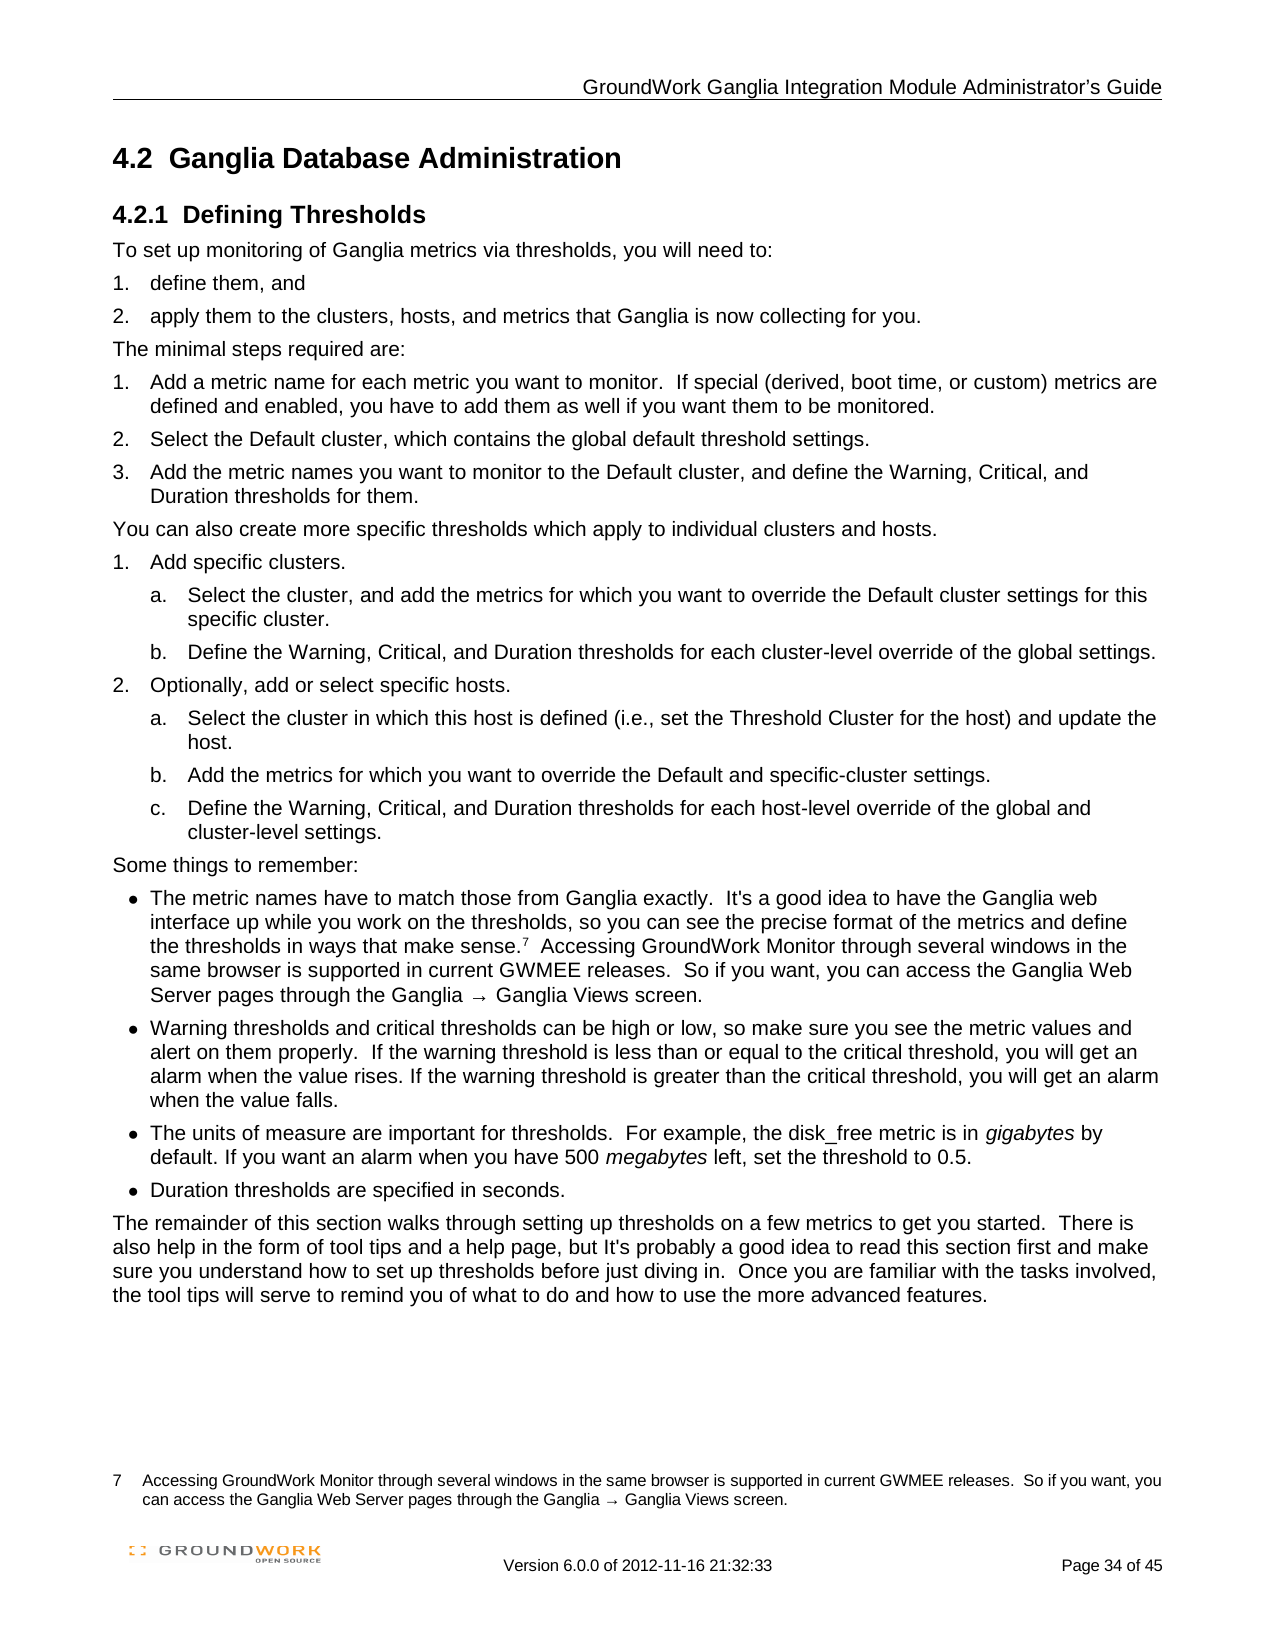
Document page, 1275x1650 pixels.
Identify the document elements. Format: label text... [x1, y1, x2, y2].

text The remainder of this section walks through setting up thresholds on a few metrics to get you started. There is also help in the form of tool tips and a help page, but It's probably a good idea to read this section first and make sure you understand how to set up thresholds before just diving in. Once you are familiar with the tasks involved, the tool tips will serve to remind you of what to do and how to use the more advanced features. [112, 1211, 1162, 1307]
list The metric names have to match those from Ganglia exactly. It's a good idea to have the Ganglia web interface up while you work on the thresholds, so you can see the precise format of the metrics and define the thresholds in ways that make sense. Accessing GroundWork Monitor through several windows in the same browser is supported in current GWMEE releases. So if you want, you can access the Ganglia Web Server pages through the Ganglia → Ganglia Views screen. [127, 886, 1162, 1007]
list Add the metric names you want to monitor to the Default cluster, and define the Warning, Critical, and Duration thresholds for them. [112, 460, 1162, 508]
list Optionally, add or select specific hosts. [112, 673, 1162, 697]
list The units of measure are important for thresholds. For example, the disk_free metric is in gigabytes by default. If you want an alarm when you have 500 megabytes left, set the threshold to 0.5. [127, 1121, 1162, 1169]
list Warning thresholds and critical thresholds can be high or low, so make sure you see the metric values and alert on them properly. If the warning threshold is less than or equal to the critical threshold, you will get an alarm when the value rises. If the warning threshold is greater than the critical threshold, you will get an alarm when the value falls. [127, 1016, 1162, 1112]
list Define the Warning, Critical, and Duration thresholds for each host-level override of the global and cluster-level settings. [150, 796, 1162, 844]
list Add the metrics for which you want to override the Default and specific-cluster settings. [150, 763, 1162, 787]
subtitle Ganglia Database Administration [112, 141, 1162, 174]
picture [129, 1546, 321, 1563]
list Select the cluster, and add the metrics for which you want to override the Default cluster settings for this specific cluster. [150, 583, 1162, 631]
list Select the cluster in which this host is defined (i.e., set the Threshold Cluster for the host) and update the host. [150, 706, 1162, 754]
list Accessing GroundWork Monitor through several windows in the same browser is supported in current GWMEE releases. So if you want, you can access the Ganglia Web Server pages through the Ganglia → Ganglia Views screen. [112, 1471, 1162, 1509]
subtitle Defining Thresholds [112, 199, 1162, 229]
text To set up monitoring of Ganglia metrics via thresholds, you will need to: [112, 238, 1162, 262]
text You can also create more specific thresholds which apply to individual clusters and hosts. [112, 517, 1162, 541]
list Add specific clusters. [112, 550, 1162, 574]
list Select the Default cluster, which contains the global default threshold settings. [112, 427, 1162, 451]
text The minimal steps required are: [112, 337, 1162, 361]
list apply them to the clusters, hosts, and metrics that Ganglia is now collecting for you. [112, 304, 1162, 328]
list define them, and [112, 271, 1162, 295]
list Duration thresholds are specified in seconds. [127, 1178, 1162, 1202]
list Define the Warning, Critical, and Duration thresholds for each cluster-level override of the global settings. [150, 640, 1162, 664]
text Some things to remember: [112, 853, 1162, 877]
list Add a metric name for each metric you want to monitor. If special (derived, boot time, or custom) metrics are defined and enabled, you have to add them as well if you want them to be monitored. [112, 370, 1162, 418]
